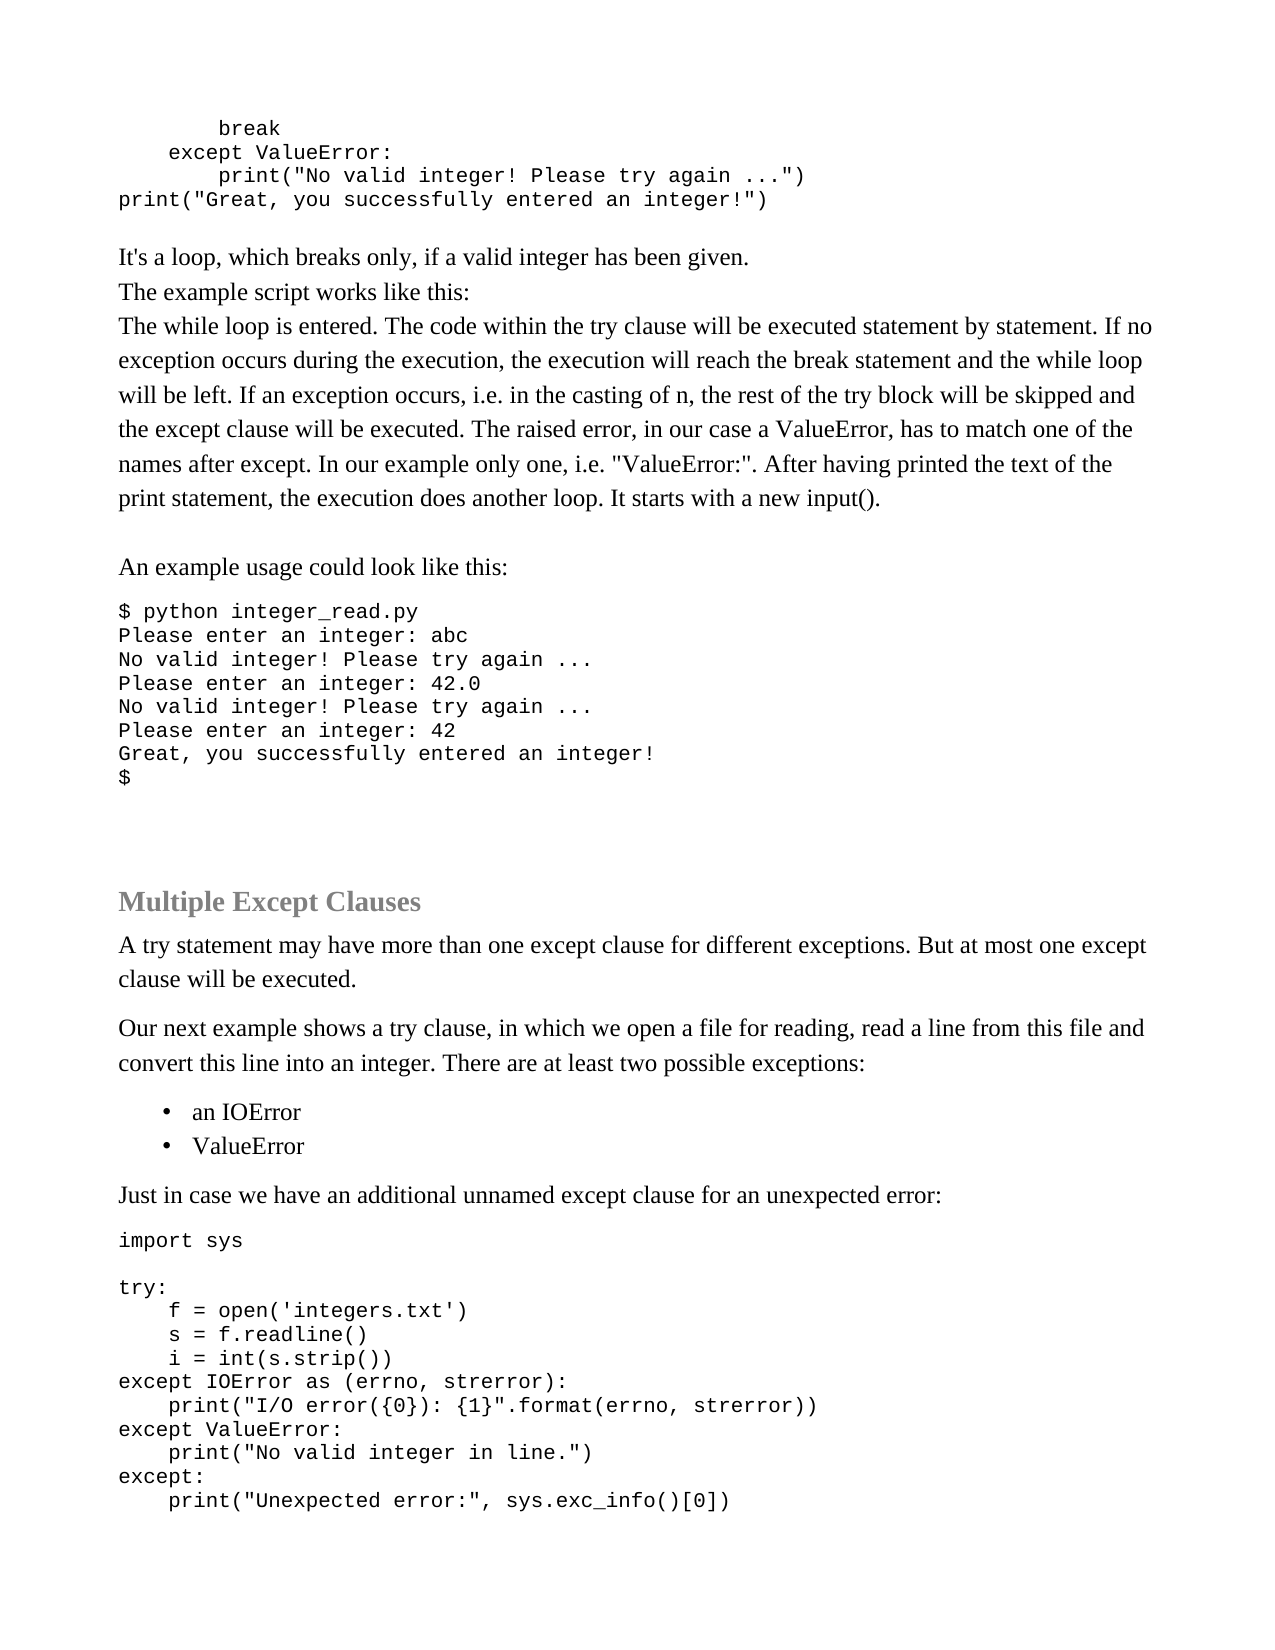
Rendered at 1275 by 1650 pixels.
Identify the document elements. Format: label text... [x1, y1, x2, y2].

text Please enter an integer: 42 [118, 720, 1157, 743]
text except ValueError: [118, 1419, 1157, 1442]
text break [118, 118, 1157, 142]
text except ValueError: [118, 142, 1157, 165]
list ValueError [162, 1131, 1157, 1160]
text i = int(s.strip()) [118, 1348, 1157, 1371]
text except: [118, 1466, 1157, 1490]
text $ python integer_read.py [118, 602, 1157, 625]
text Please enter an integer: 42.0 [118, 672, 1157, 696]
text Just in case we have an additional unnamed except clause for an unexpected error: [118, 1181, 1157, 1209]
text Please enter an integer: abc [118, 625, 1157, 649]
text $ [118, 767, 1157, 791]
text f = open('integers.txt') [118, 1301, 1157, 1324]
text A try statement may have more than one except clause for different exceptions. But at most one except clause will be executed. [118, 930, 1157, 993]
text Great, you successfully entered an integer! [118, 743, 1157, 767]
text print("Great, you successfully entered an integer!") [118, 189, 1157, 213]
text No valid integer! Please try again ... [118, 649, 1157, 672]
text print("No valid integer in line.") [118, 1442, 1157, 1466]
text No valid integer! Please try again ... [118, 696, 1157, 720]
text import sys [118, 1229, 1157, 1253]
subtitle Multiple Except Clauses [118, 884, 1157, 917]
text except IOError as (errno, strerror): [118, 1371, 1157, 1395]
text print("Unexpected error:", sys.exc_info()[0]) [118, 1490, 1157, 1513]
text s = f.readline() [118, 1324, 1157, 1348]
text try: [118, 1277, 1157, 1301]
text Our next example shows a try clause, in which we open a file for reading, read a line from this file and convert this line into an integer. There are at least two possible exceptions: [118, 1013, 1157, 1077]
text It's a loop, which breaks only, if a valid integer has been given. The example script works like this: The while loop is entered. The code within the try clause will be executed statement by statement. If no exception occurs during the execution, the execution will reach the break statement and the while loop will be left. If an exception occurs, i.e. in the casting of n, the rest of the try block will be skipped and the except clause will be executed. The raised error, in our case a ValueError, has to match one of the names after except. In our example only one, i.e. "ValueError:". After having printed the text of the print statement, the execution does another loop. It starts with a new input(). An example usage could look like this: [118, 242, 1157, 581]
text print("No valid integer! Please try again ...") [118, 165, 1157, 189]
text print("I/O error({0}): {1}".format(errno, strerror)) [118, 1395, 1157, 1419]
list an IOError [162, 1097, 1157, 1126]
